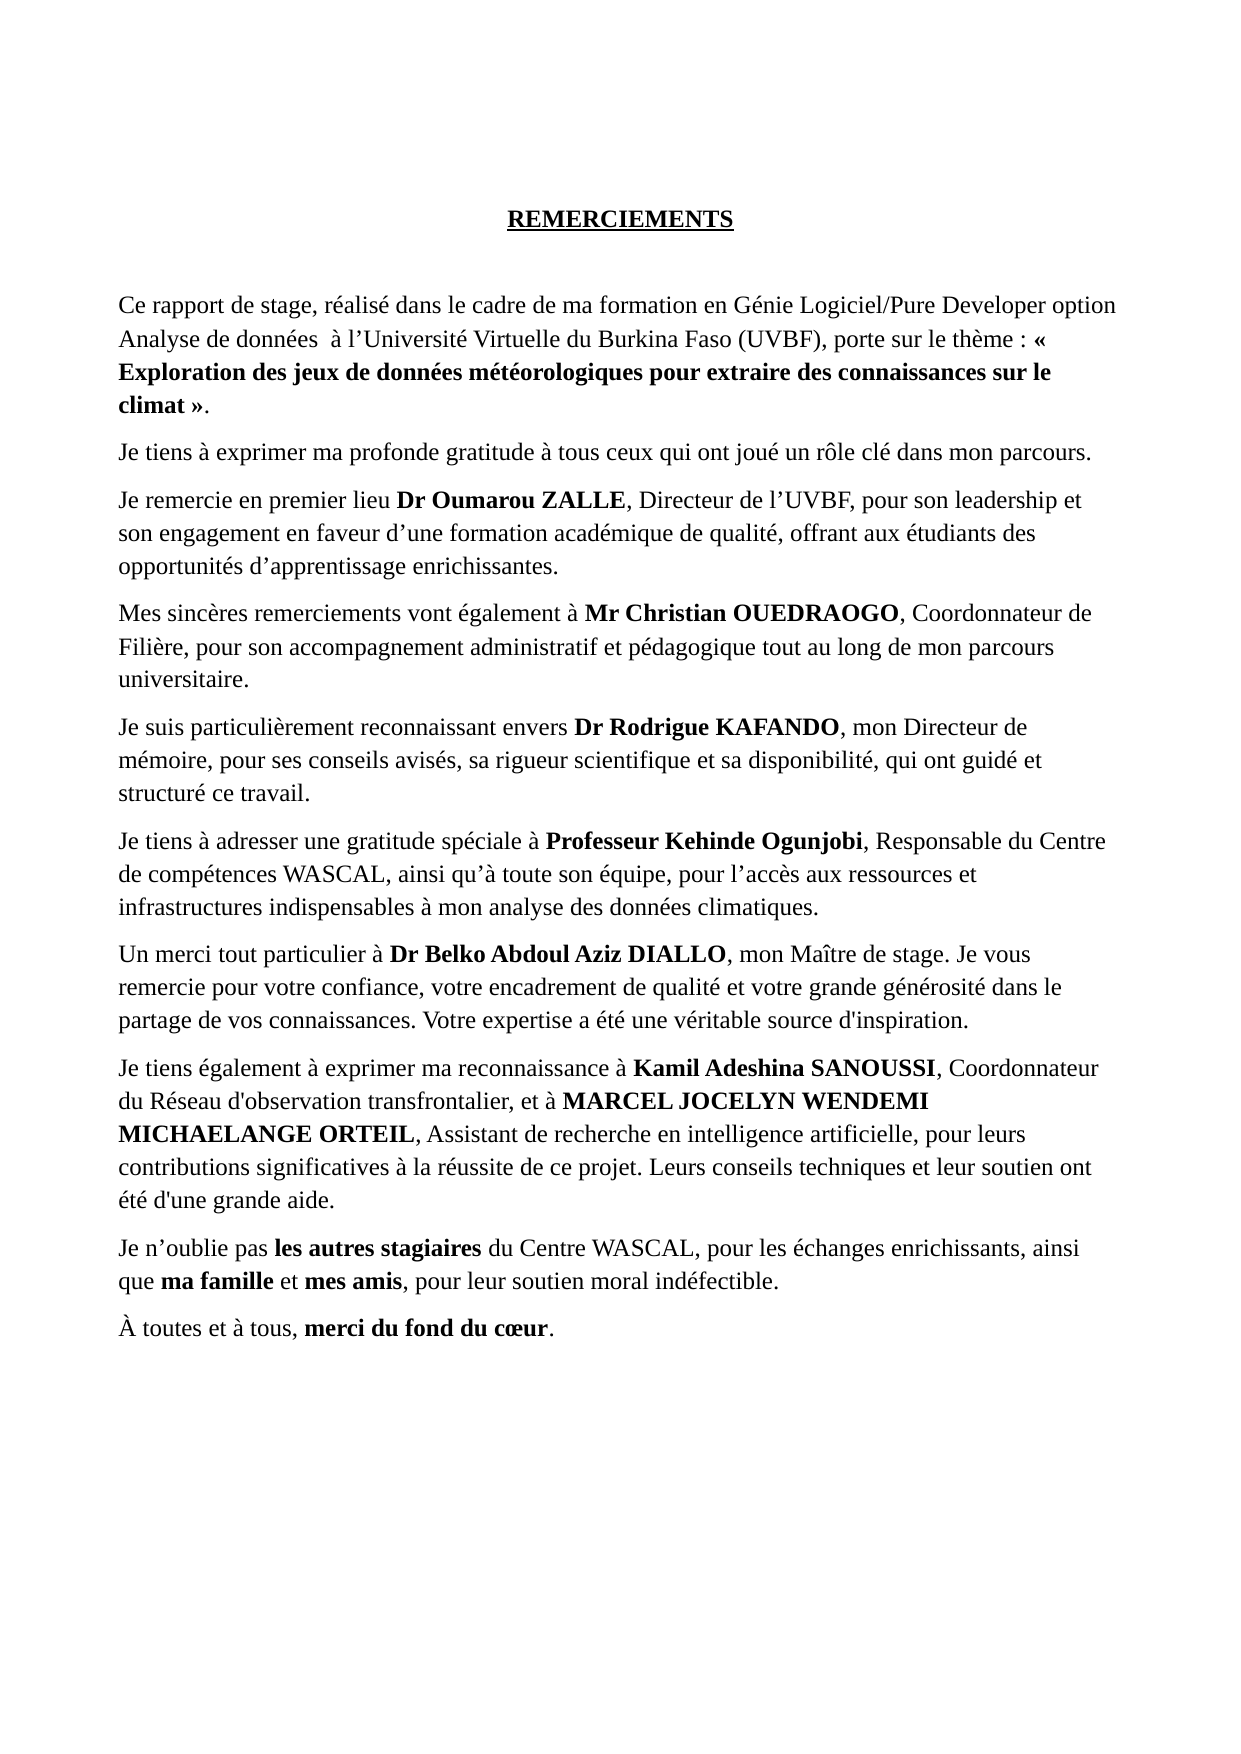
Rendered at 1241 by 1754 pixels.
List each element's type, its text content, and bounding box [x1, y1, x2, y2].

text Je tiens à adresser une gratitude spéciale à Professeur Kehinde Ogunjobi, Responsable du Centre de compétences WASCAL, ainsi qu’à toute son équipe, pour l’accès aux ressources et infrastructures indispensables à mon analyse des données climatiques. [118, 826, 1122, 921]
text Ce rapport de stage, réalisé dans le cadre de ma formation en Génie Logiciel/Pure Developer option Analyse de données à l’Université Virtuelle du Burkina Faso (UVBF), porte sur le thème : « Exploration des jeux de données météorologiques pour extraire des connaissances sur le climat ». [118, 291, 1122, 418]
text Je remercie en premier lieu Dr Oumarou ZALLE, Directeur de l’UVBF, pour son leadership et son engagement en faveur d’une formation académique de qualité, offrant aux étudiants des opportunités d’apprentissage enrichissantes. [118, 485, 1122, 580]
text Je n’oublie pas les autres stagiaires du Centre WASCAL, pour les échanges enrichissants, ainsi que ma famille et mes amis, pour leur soutien moral indéfectible. [118, 1233, 1122, 1294]
text Je tiens à exprimer ma profonde gratitude à tous ceux qui ont joué un rôle clé dans mon parcours. [118, 437, 1122, 466]
text Je suis particulièrement reconnaissant envers Dr Rodrigue KAFANDO, mon Directeur de mémoire, pour ses conseils avisés, sa rigueur scientifique et sa disponibilité, qui ont guidé et structuré ce travail. [118, 712, 1122, 807]
text Mes sincères remerciements vont également à Mr Christian OUEDRAOGO, Coordonnateur de Filière, pour son accompagnement administratif et pédagogique tout au long de mon parcours universitaire. [118, 598, 1122, 693]
text Je tiens également à exprimer ma reconnaissance à Kamil Adeshina SANOUSSI, Coordonnateur du Réseau d'observation transfrontalier, et à MARCEL JOCELYN WENDEMI MICHAELANGE ORTEIL, Assistant de recherche en intelligence artificielle, pour leurs contributions significatives à la réussite de ce projet. Leurs conseils techniques et leur soutien ont été d'une grande aide. [118, 1053, 1122, 1214]
text REMERCIEMENTS [118, 204, 1122, 233]
text Un merci tout particulier à Dr Belko Abdoul Aziz DIALLO, mon Maître de stage. Je vous remercie pour votre confiance, votre encadrement de qualité et votre grande générosité dans le partage de vos connaissances. Votre expertise a été une véritable source d'inspiration. [118, 939, 1122, 1034]
text À toutes et à tous, merci du fond du cœur. [118, 1313, 1122, 1342]
